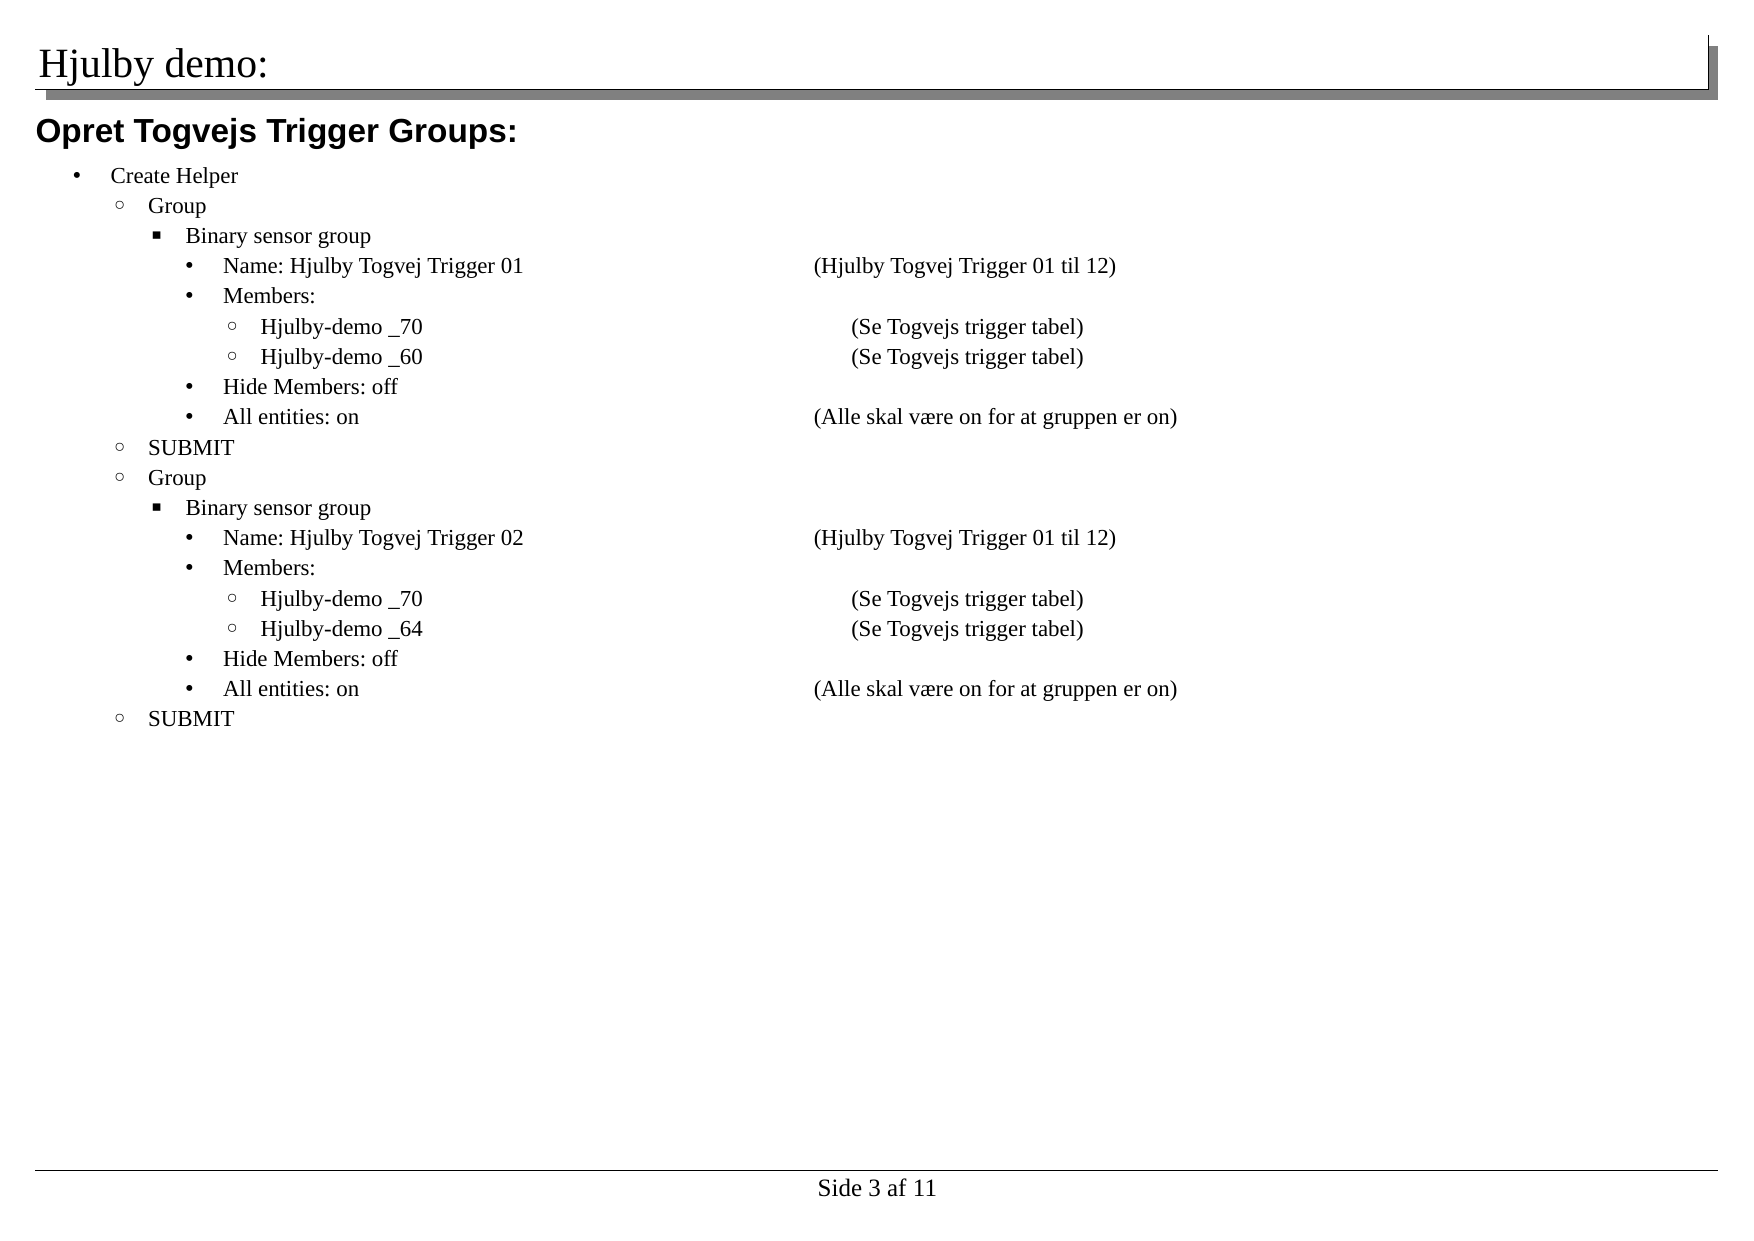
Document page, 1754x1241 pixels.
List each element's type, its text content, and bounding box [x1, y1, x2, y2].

list SUBMIT [110, 706, 1718, 732]
list Group [110, 464, 1718, 490]
subtitle Opret Togvejs Trigger Groups: [35, 111, 1718, 150]
list Binary sensor group [148, 494, 1718, 520]
list Name: Hjulby Togvej Trigger 01 (Hjulby Togvej Trigger 01 til 12) [185, 252, 1718, 279]
list Hjulby-demo _60 (Se Togvejs trigger tabel) [223, 343, 1718, 369]
list Hjulby-demo _64 (Se Togvejs trigger tabel) [223, 615, 1718, 641]
list Binary sensor group [148, 222, 1718, 248]
list All entities: on (Alle skal være on for at gruppen er on) [185, 675, 1718, 702]
list Hide Members: off [185, 373, 1718, 399]
list SUBMIT [110, 434, 1718, 460]
list Name: Hjulby Togvej Trigger 02 (Hjulby Togvej Trigger 01 til 12) [185, 524, 1718, 551]
list Create Helper [73, 162, 1718, 188]
list All entities: on (Alle skal være on for at gruppen er on) [185, 403, 1718, 430]
list Hjulby-demo _70 (Se Togvejs trigger tabel) [223, 313, 1718, 339]
list Hide Members: off [185, 645, 1718, 671]
list Members: [185, 283, 1718, 309]
list Members: [185, 554, 1718, 581]
list Group [110, 192, 1718, 218]
list Hjulby-demo _70 (Se Togvejs trigger tabel) [223, 585, 1718, 611]
